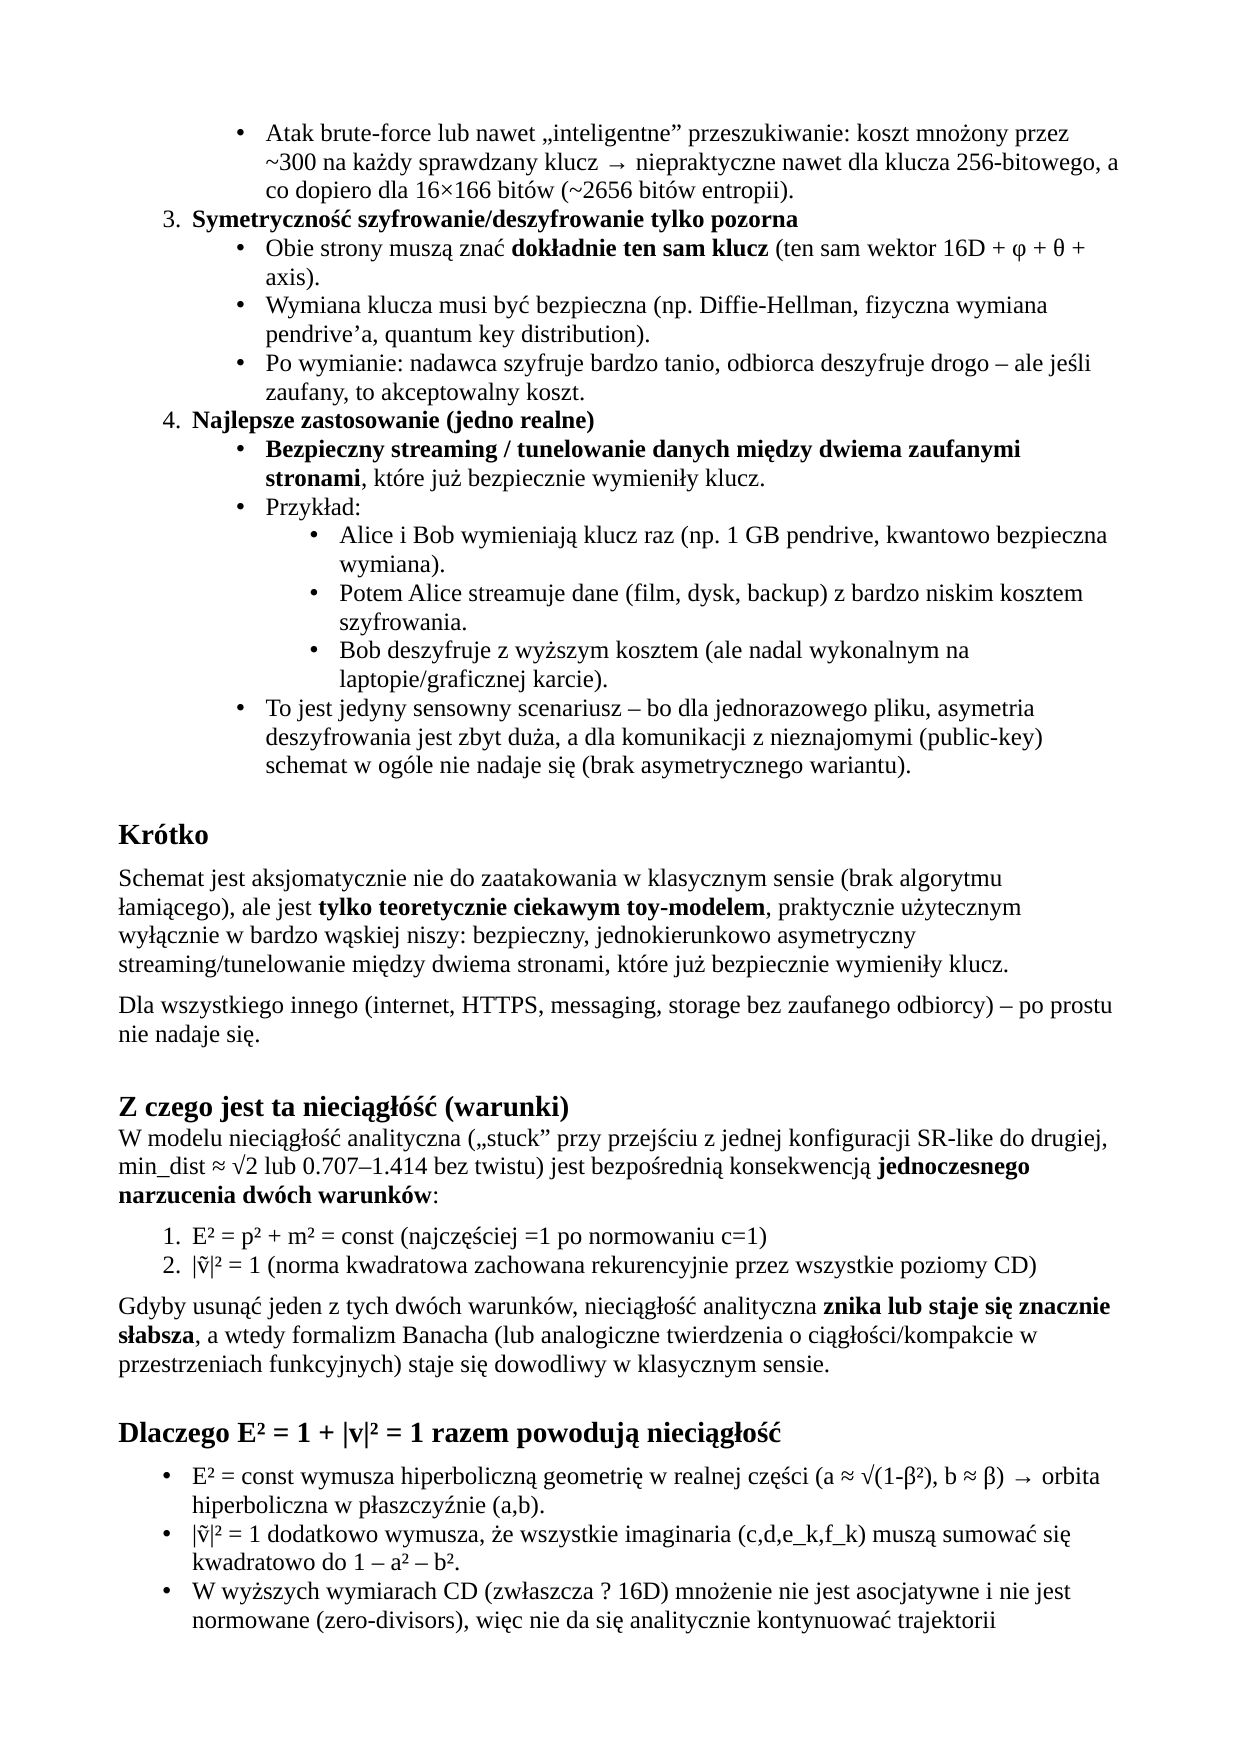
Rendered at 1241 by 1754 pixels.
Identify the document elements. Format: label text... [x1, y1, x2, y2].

text Gdyby usunąć jeden z tych dwóch warunków, nieciągłość analityczna znika lub staje się znacznie słabsza, a wtedy formalizm Banacha (lub analogiczne twierdzenia o ciągłości/kompakcie w przestrzeniach funkcyjnych) staje się dowodliwy w klasycznym sensie. [118, 1291, 1122, 1378]
list Wymiana klucza musi być bezpieczna (np. Diffie-Hellman, fizyczna wymiana pendrive’a, quantum key distribution). [236, 291, 1122, 348]
text Schemat jest aksjomatycznie nie do zaatakowania w klasycznym sensie (brak algorytmu łamiącego), ale jest tylko teoretycznie ciekawym toy-modelem, praktycznie użytecznym wyłącznie w bardzo wąskiej niszy: bezpieczny, jednokierunkowo asymetryczny streaming/tunelowanie między dwiema stronami, które już bezpiecznie wymieniły klucz. [118, 863, 1122, 978]
list E² = p² + m² = const (najczęściej =1 po normowaniu c=1) [162, 1221, 1122, 1250]
list To jest jedyny sensowny scenariusz – bo dla jednorazowego pliku, asymetria deszyfrowania jest zbyt duża, a dla komunikacji z nieznajomymi (public-key) schemat w ogóle nie nadaje się (brak asymetrycznego wariantu). [236, 693, 1122, 779]
list Atak brute-force lub nawet „inteligentne” przeszukiwanie: koszt mnożony przez ~300 na każdy sprawdzany klucz → niepraktyczne nawet dla klucza 256-bitowego, a co dopiero dla 16×166 bitów (~2656 bitów entropii). [236, 118, 1122, 204]
list Przykład: [236, 492, 1122, 521]
list |ṽ|² = 1 (norma kwadratowa zachowana rekurencyjnie przez wszystkie poziomy CD) [162, 1250, 1122, 1279]
text Dla wszystkiego innego (internet, HTTPS, messaging, storage bez zaufanego odbiorcy) – po prostu nie nadaje się. [118, 990, 1122, 1048]
list Potem Alice streamuje dane (film, dysk, backup) z bardzo niskim kosztem szyfrowania. [309, 578, 1122, 636]
text W modelu nieciągłość analityczna („stuck” przy przejściu z jednej konfiguracji SR-like do drugiej, min_dist ≈ √2 lub 0.707–1.414 bez twistu) jest bezpośrednią konsekwencją jednoczesnego narzucenia dwóch warunków: [118, 1123, 1122, 1209]
list Alice i Bob wymieniają klucz raz (np. 1 GB pendrive, kwantowo bezpieczna wymiana). [309, 521, 1122, 578]
list E² = const wymusza hiperboliczną geometrię w realnej części (a ≈ √(1-β²), b ≈ β) → orbita hiperboliczna w płaszczyźnie (a,b). [162, 1461, 1122, 1519]
subtitle Dlaczego E² = 1 + |v|² = 1 razem powodują nieciągłość [118, 1415, 1122, 1449]
list Najlepsze zastosowanie (jedno realne) [162, 406, 1122, 434]
list Bezpieczny streaming / tunelowanie danych między dwiema zaufanymi stronami, które już bezpiecznie wymieniły klucz. [236, 434, 1122, 492]
text Z czego jest ta nieciągłóść (warunki) [118, 1089, 1122, 1123]
subtitle Krótko [118, 817, 1122, 850]
list Po wymianie: nadawca szyfruje bardzo tanio, odbiorca deszyfruje drogo – ale jeśli zaufany, to akceptowalny koszt. [236, 348, 1122, 406]
list |ṽ|² = 1 dodatkowo wymusza, że wszystkie imaginaria (c,d,e_k,f_k) muszą sumować się kwadratowo do 1 – a² – b². [162, 1519, 1122, 1576]
list W wyższych wymiarach CD (zwłaszcza ? 16D) mnożenie nie jest asocjatywne i nie jest normowane (zero-divisors), więc nie da się analitycznie kontynuować trajektorii [162, 1576, 1122, 1634]
list Bob deszyfruje z wyższym kosztem (ale nadal wykonalnym na laptopie/graficznej karcie). [309, 636, 1122, 693]
list Symetryczność szyfrowanie/deszyfrowanie tylko pozorna [162, 204, 1122, 233]
list Obie strony muszą znać dokładnie ten sam klucz (ten sam wektor 16D + φ + θ + axis). [236, 233, 1122, 291]
